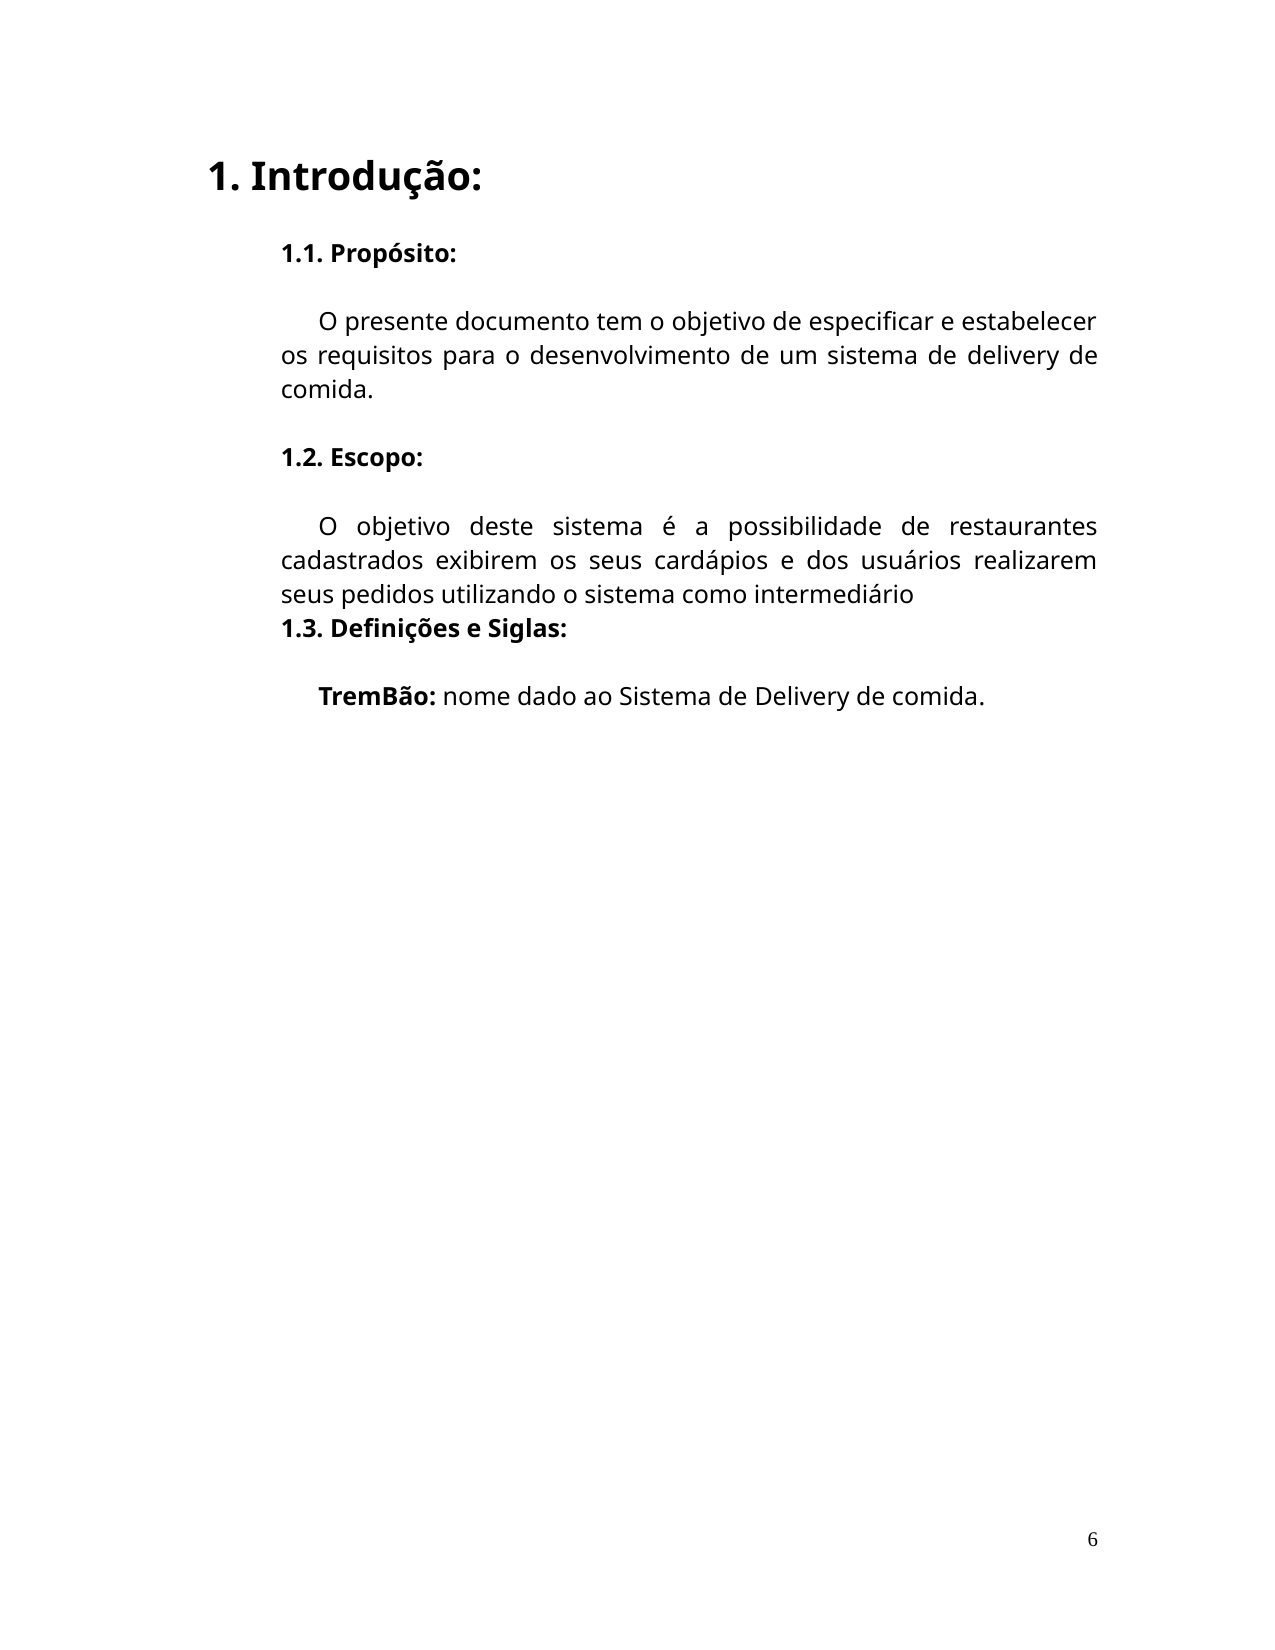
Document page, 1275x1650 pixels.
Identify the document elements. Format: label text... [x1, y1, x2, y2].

text 1.2. Escopo: [207, 440, 1098, 474]
text 1.3. Definições e Siglas: [207, 610, 1098, 644]
text 1.1. Propósito: [207, 236, 1098, 270]
text O objetivo deste sistema é a possibilidade de restaurantes cadastrados exibirem os seus cardápios e dos usuários realizarem seus pedidos utilizando o sistema como intermediário [281, 508, 1098, 610]
text TremBão: nome dado ao Sistema de Delivery de comida. [318, 678, 1098, 713]
text 1. Introdução: [207, 148, 1098, 202]
text O presente documento tem o objetivo de especificar e estabelecer os requisitos para o desenvolvimento de um sistema de delivery de comida. [281, 304, 1098, 406]
